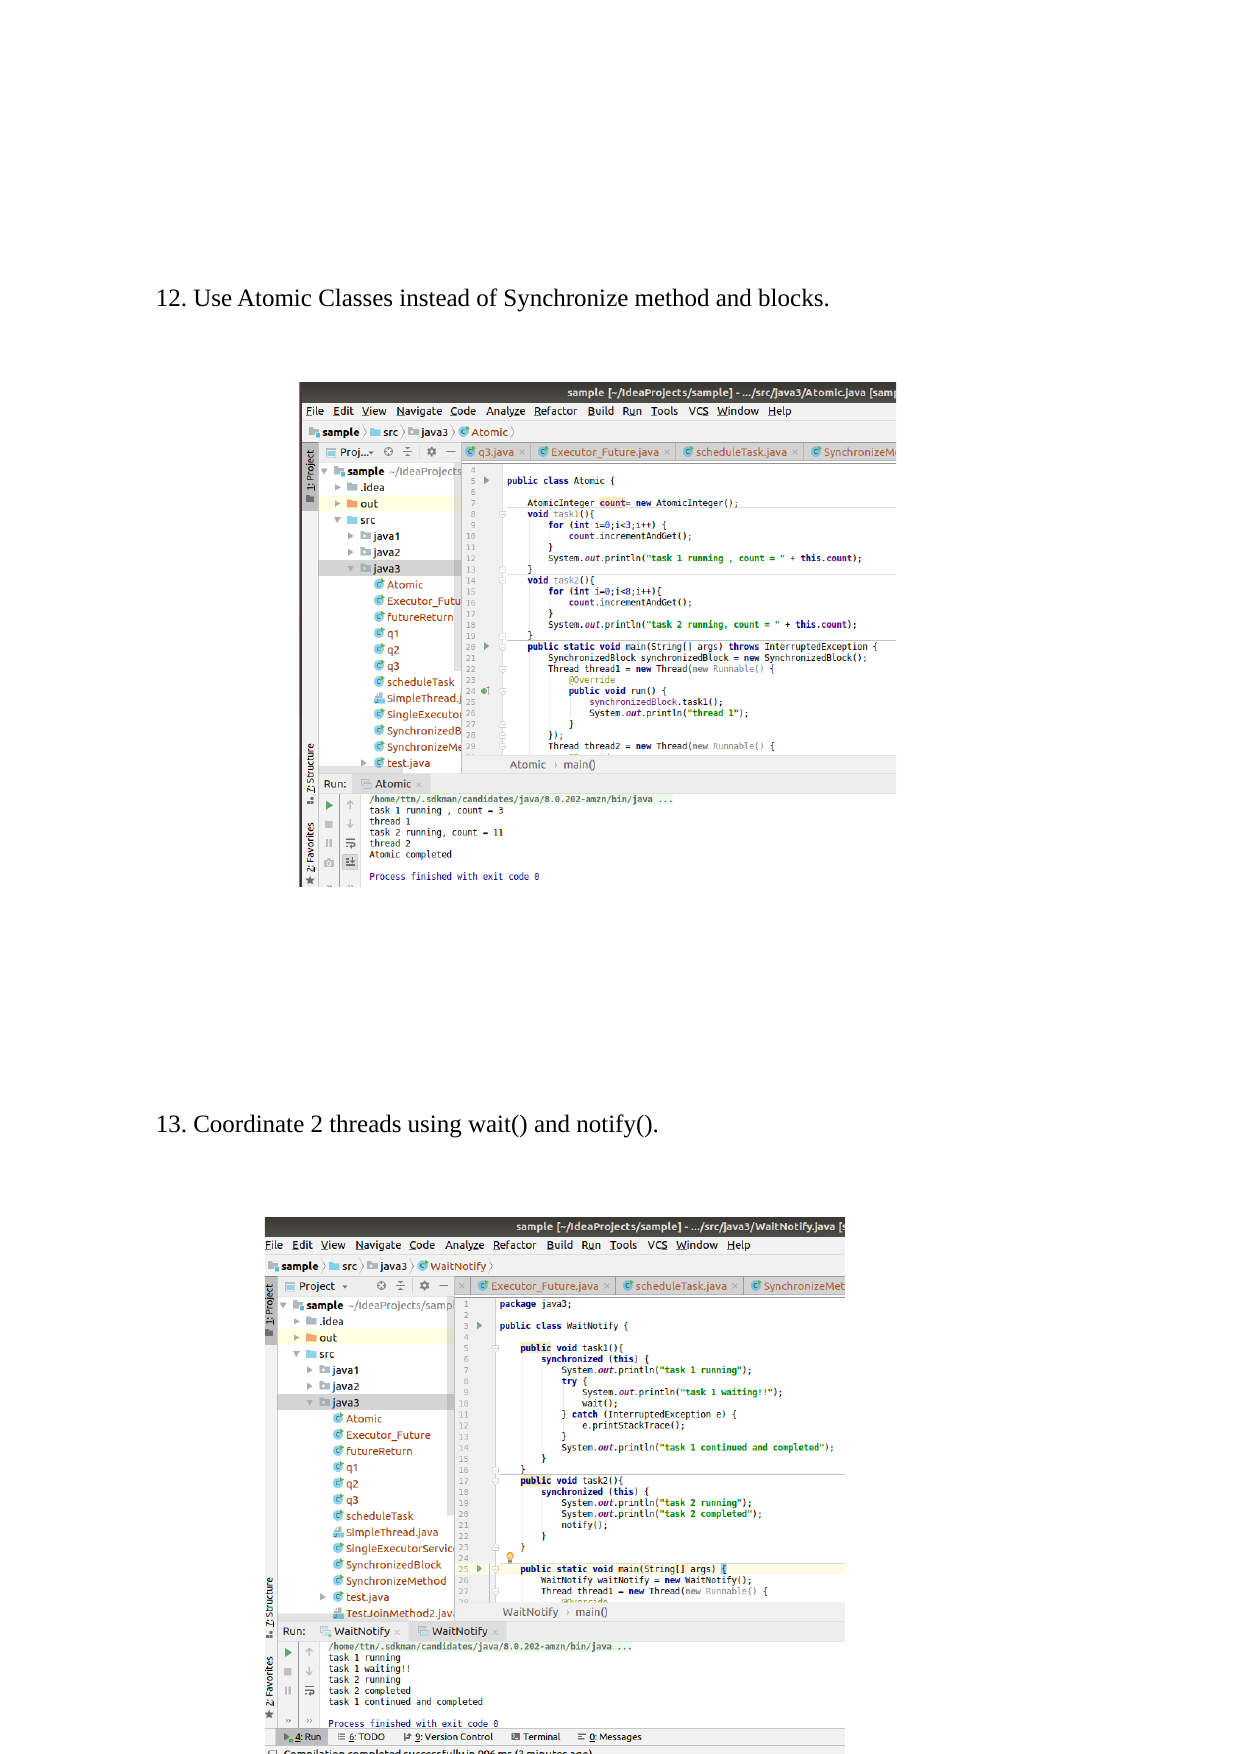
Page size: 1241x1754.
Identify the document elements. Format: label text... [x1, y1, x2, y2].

list Use Atomic Classes instead of Synchronize method and blocks. [156, 283, 1122, 312]
list Coordinate 2 threads using wait() and notify(). [156, 1109, 1122, 1137]
picture [299, 382, 897, 887]
picture [264, 1217, 845, 1754]
